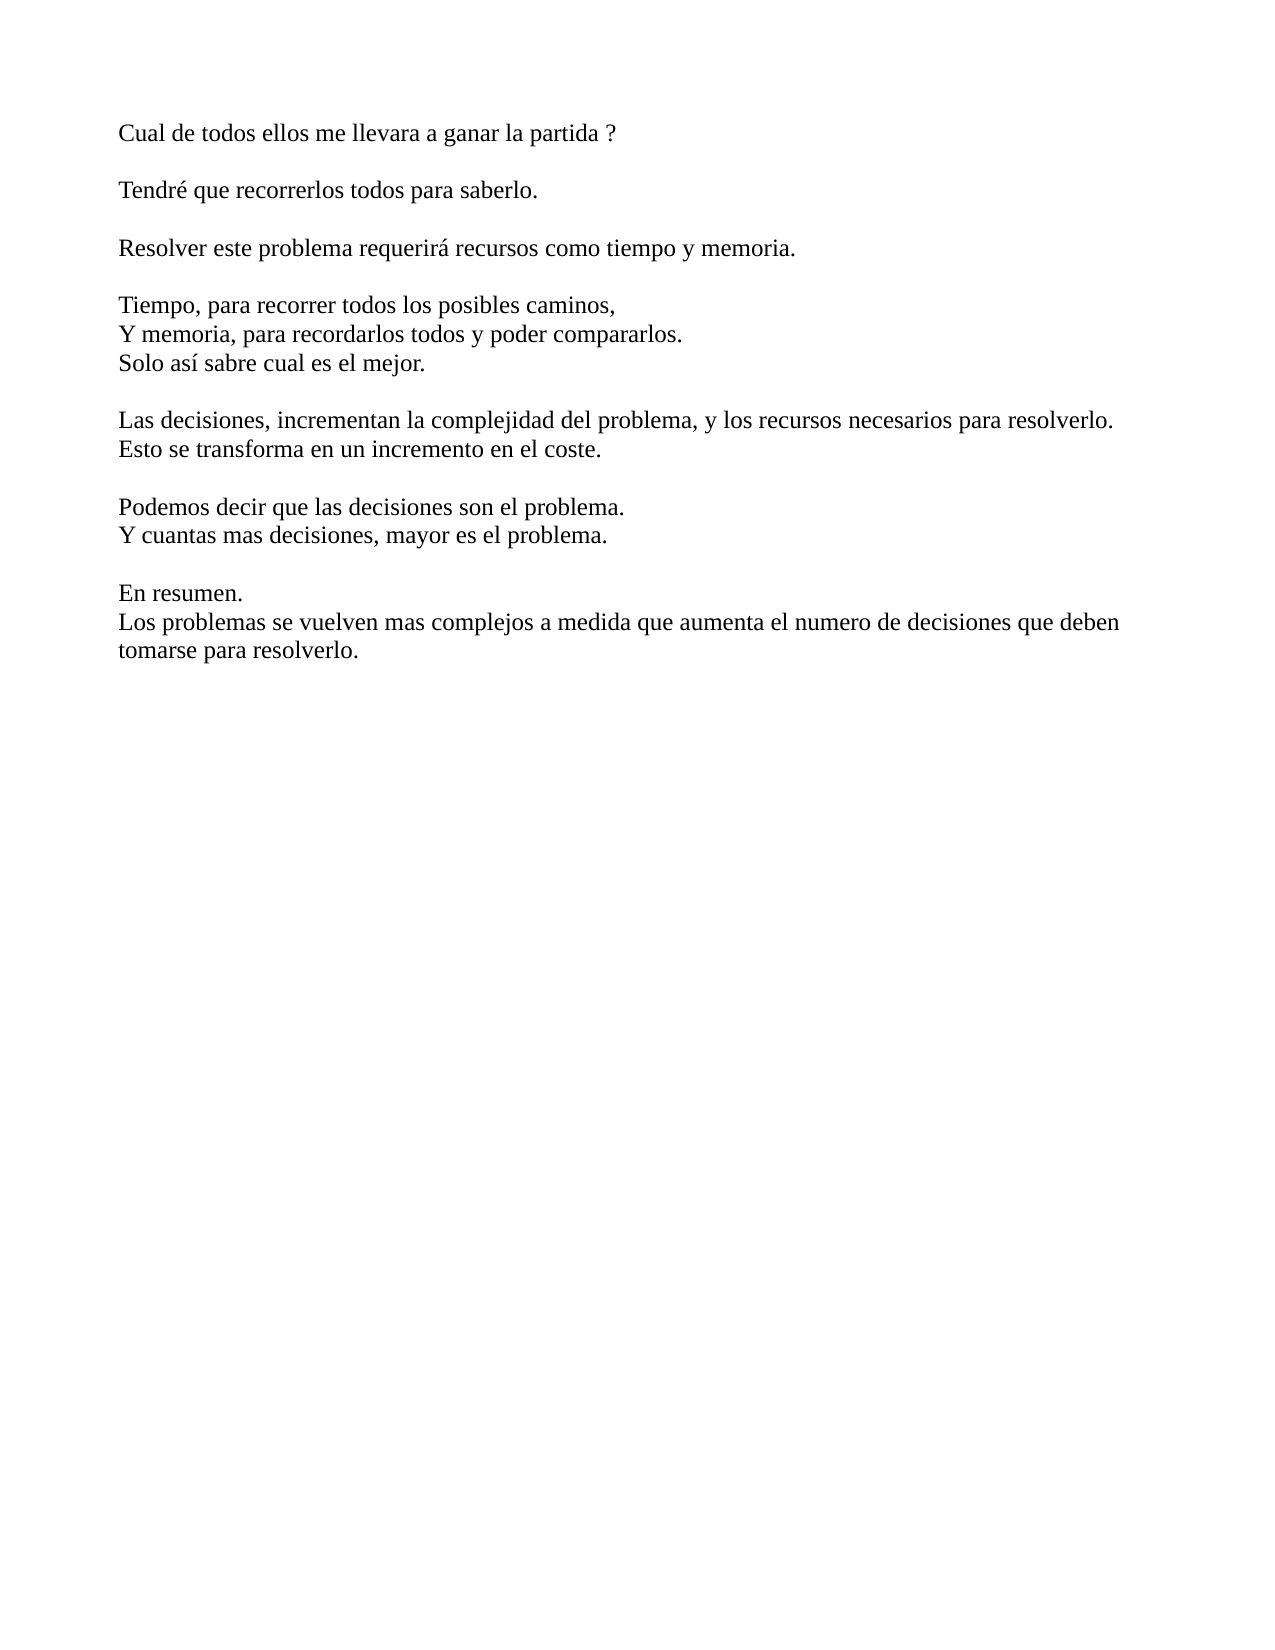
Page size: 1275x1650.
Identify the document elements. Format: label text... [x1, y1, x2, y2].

text Los problemas se vuelven mas complejos a medida que aumenta el numero de decisiones que deben tomarse para resolverlo. [118, 607, 1157, 664]
text Tiempo, para recorrer todos los posibles caminos, [118, 291, 1157, 319]
text Y cuantas mas decisiones, mayor es el problema. [118, 521, 1157, 549]
text Resolver este problema requerirá recursos como tiempo y memoria. [118, 233, 1157, 262]
text Y memoria, para recordarlos todos y poder compararlos. [118, 319, 1157, 348]
text En resumen. [118, 578, 1157, 607]
text Solo así sabre cual es el mejor. [118, 348, 1157, 377]
text Tendré que recorrerlos todos para saberlo. [118, 176, 1157, 204]
text Cual de todos ellos me llevara a ganar la partida ? [118, 118, 1157, 147]
text Podemos decir que las decisiones son el problema. [118, 492, 1157, 521]
text Esto se transforma en un incremento en el coste. [118, 434, 1157, 463]
text Las decisiones, incrementan la complejidad del problema, y los recursos necesarios para resolverlo. [118, 406, 1157, 434]
